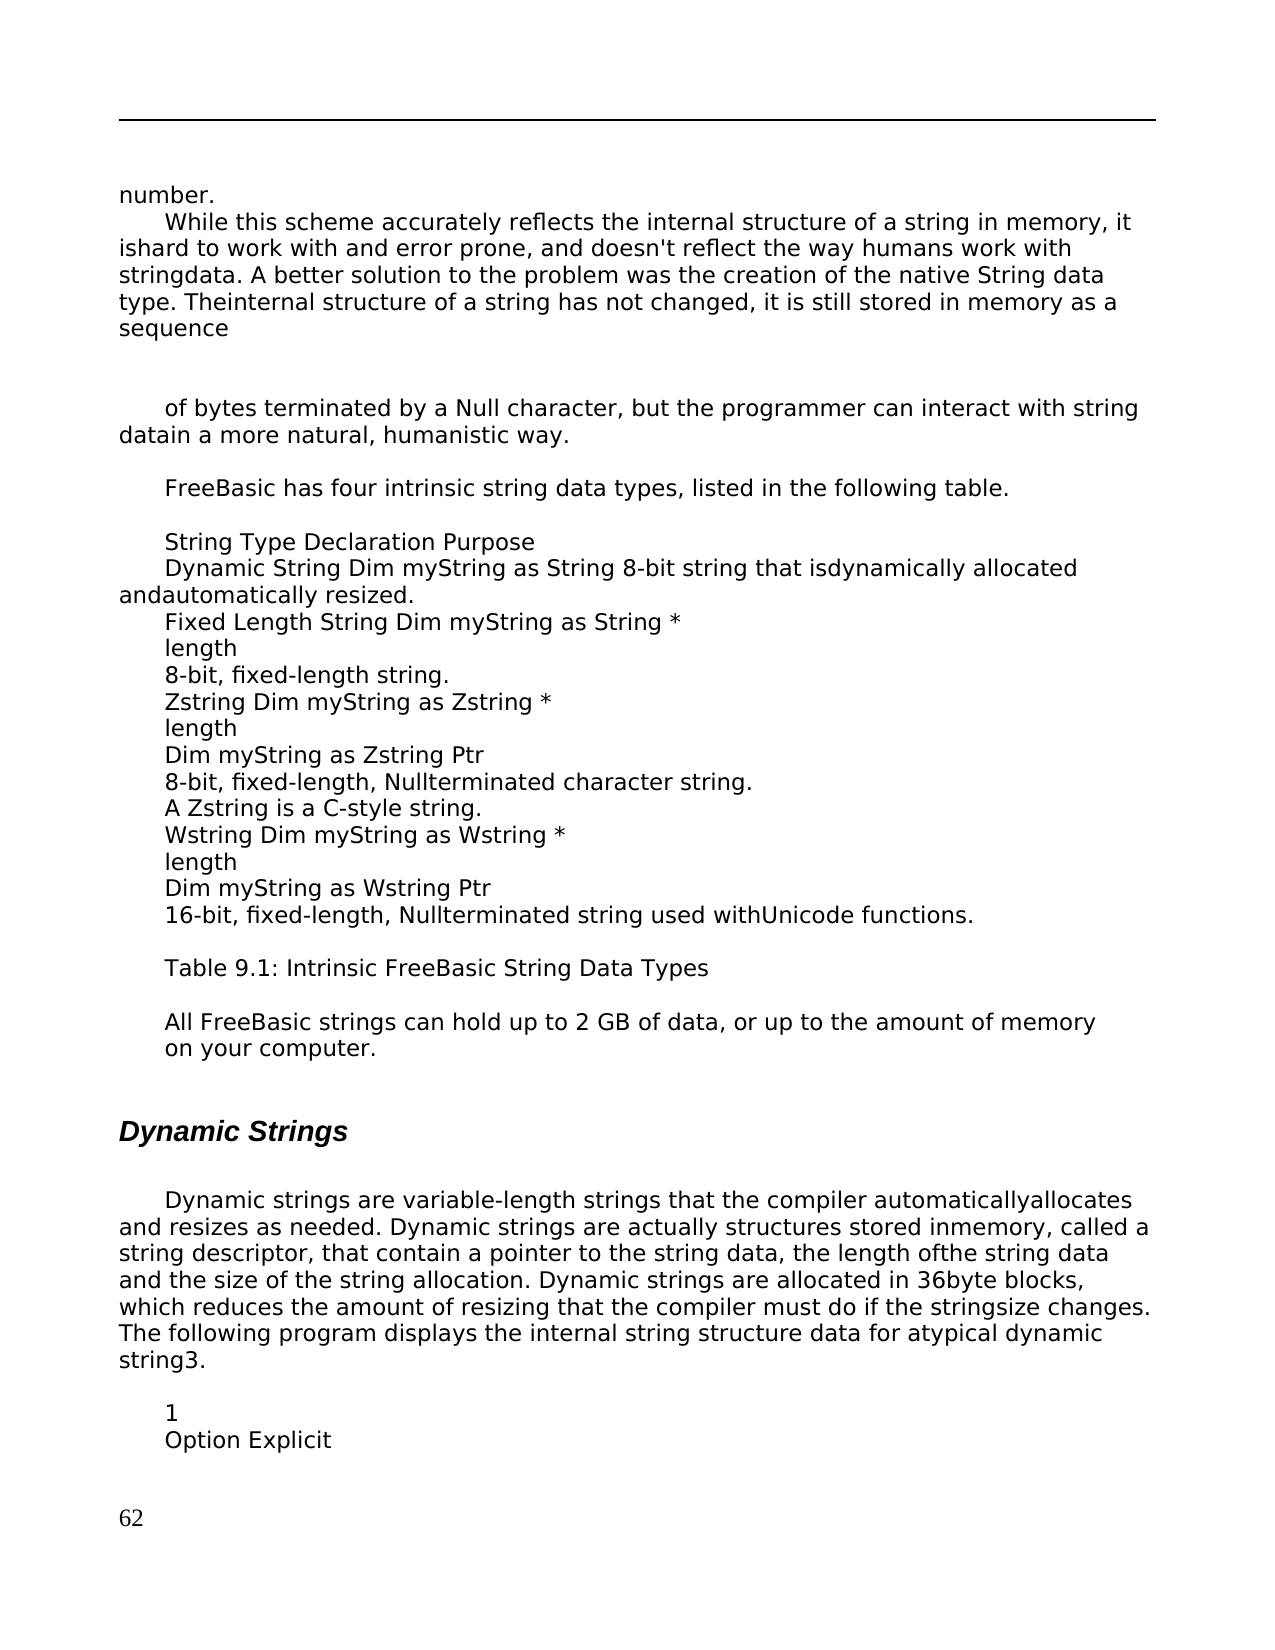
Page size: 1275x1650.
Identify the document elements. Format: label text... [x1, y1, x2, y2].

text FreeBasic has four intrinsic string data types, listed in the following table. [118, 476, 1156, 502]
text number. [118, 182, 1156, 209]
text 16-bit, fixed-length, Nullterminated string used withUnicode functions. [118, 902, 1156, 929]
text Zstring Dim myString as Zstring * [118, 689, 1156, 716]
subtitle Dynamic Strings [118, 1114, 1156, 1148]
text Dim myString as Zstring Ptr [118, 742, 1156, 769]
text 8-bit, fixed-length string. [118, 662, 1156, 689]
text length [118, 849, 1156, 876]
text String Type Declaration Purpose [118, 529, 1156, 556]
text Dim myString as Wstring Ptr [118, 876, 1156, 902]
text length [118, 716, 1156, 742]
text length [118, 636, 1156, 662]
text Dynamic strings are variable-length strings that the compiler automaticallyallocates and resizes as needed. Dynamic strings are actually structures stored inmemory, called a string descriptor, that contain a pointer to the string data, the length ofthe string data and the size of the string allocation. Dynamic strings are allocated in 36byte blocks, which reduces the amount of resizing that the compiler must do if the stringsize changes. The following program displays the internal string structure data for atypical dynamic string3. [118, 1187, 1156, 1374]
text A Zstring is a C-style string. [118, 796, 1156, 822]
text Dynamic String Dim myString as String 8-bit string that isdynamically allocated andautomatically resized. [118, 556, 1156, 609]
text While this scheme accurately reflects the internal structure of a string in memory, it ishard to work with and error prone, and doesn't reflect the way humans work with stringdata. A better solution to the problem was the creation of the native String data type. Theinternal structure of a string has not changed, it is still stored in memory as a sequence [118, 209, 1156, 342]
text Option Explicit [118, 1427, 1156, 1454]
text All FreeBasic strings can hold up to 2 GB of data, or up to the amount of memory [118, 1009, 1156, 1036]
text Table 9.1: Intrinsic FreeBasic String Data Types [118, 956, 1156, 982]
text of bytes terminated by a Null character, but the programmer can interact with string datain a more natural, humanistic way. [118, 396, 1156, 449]
text 8-bit, fixed-length, Nullterminated character string. [118, 769, 1156, 796]
text 1 [118, 1401, 1156, 1427]
text Wstring Dim myString as Wstring * [118, 822, 1156, 849]
text Fixed Length String Dim myString as String * [118, 609, 1156, 636]
text on your computer. [118, 1036, 1156, 1062]
